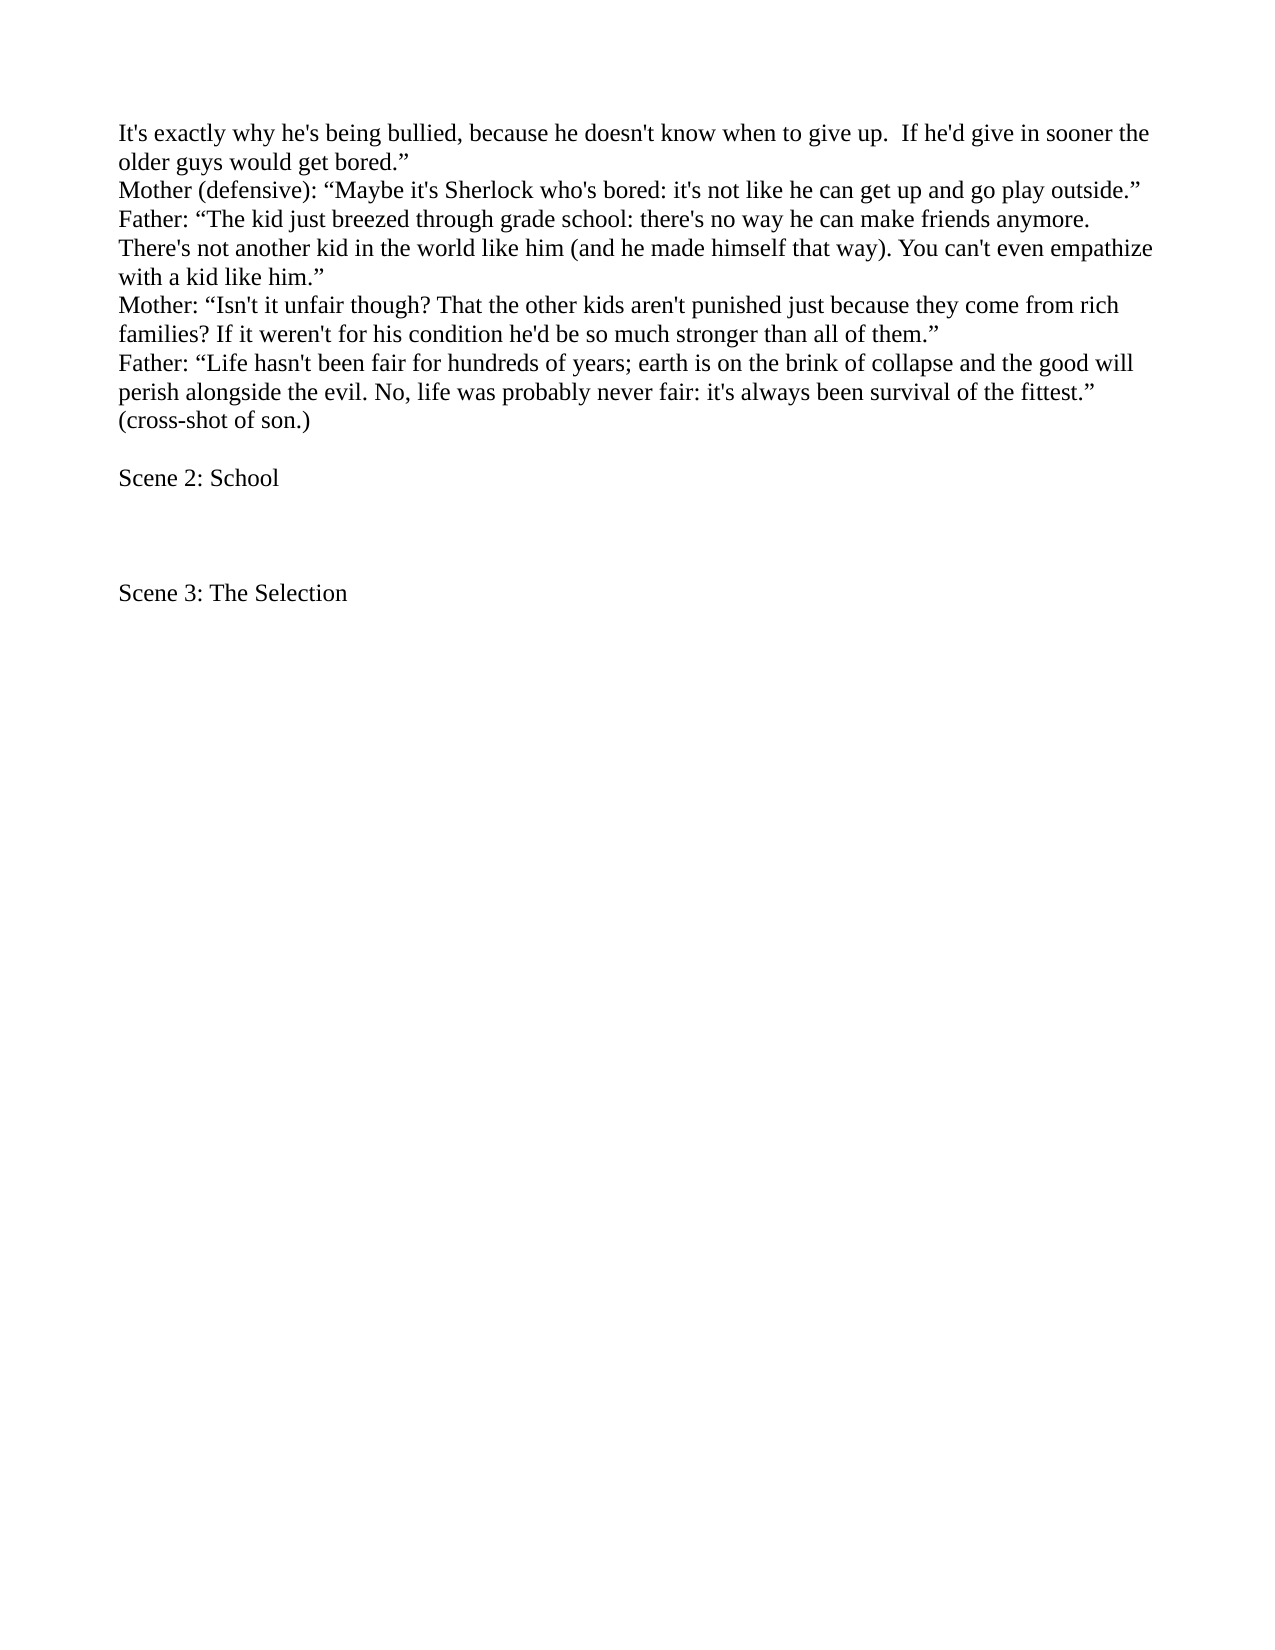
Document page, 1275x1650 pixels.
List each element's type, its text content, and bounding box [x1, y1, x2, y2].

text Scene 2: School [118, 463, 1157, 492]
text Father: “Life hasn't been fair for hundreds of years; earth is on the brink of collapse and the good will perish alongside the evil. No, life was probably never fair: it's always been survival of the fittest.” (cross-shot of son.) [118, 348, 1157, 434]
text It's exactly why he's being bullied, because he doesn't know when to give up. If he'd give in sooner the older guys would get bored.” [118, 118, 1157, 176]
text Mother: “Isn't it unfair though? That the other kids aren't punished just because they come from rich families? If it weren't for his condition he'd be so much stronger than all of them.” [118, 291, 1157, 348]
text Scene 3: The Selection [118, 578, 1157, 607]
text Father: “The kid just breezed through grade school: there's no way he can make friends anymore. There's not another kid in the world like him (and he made himself that way). You can't even empathize with a kid like him.” [118, 204, 1157, 291]
text Mother (defensive): “Maybe it's Sherlock who's bored: it's not like he can get up and go play outside.” [118, 176, 1157, 204]
